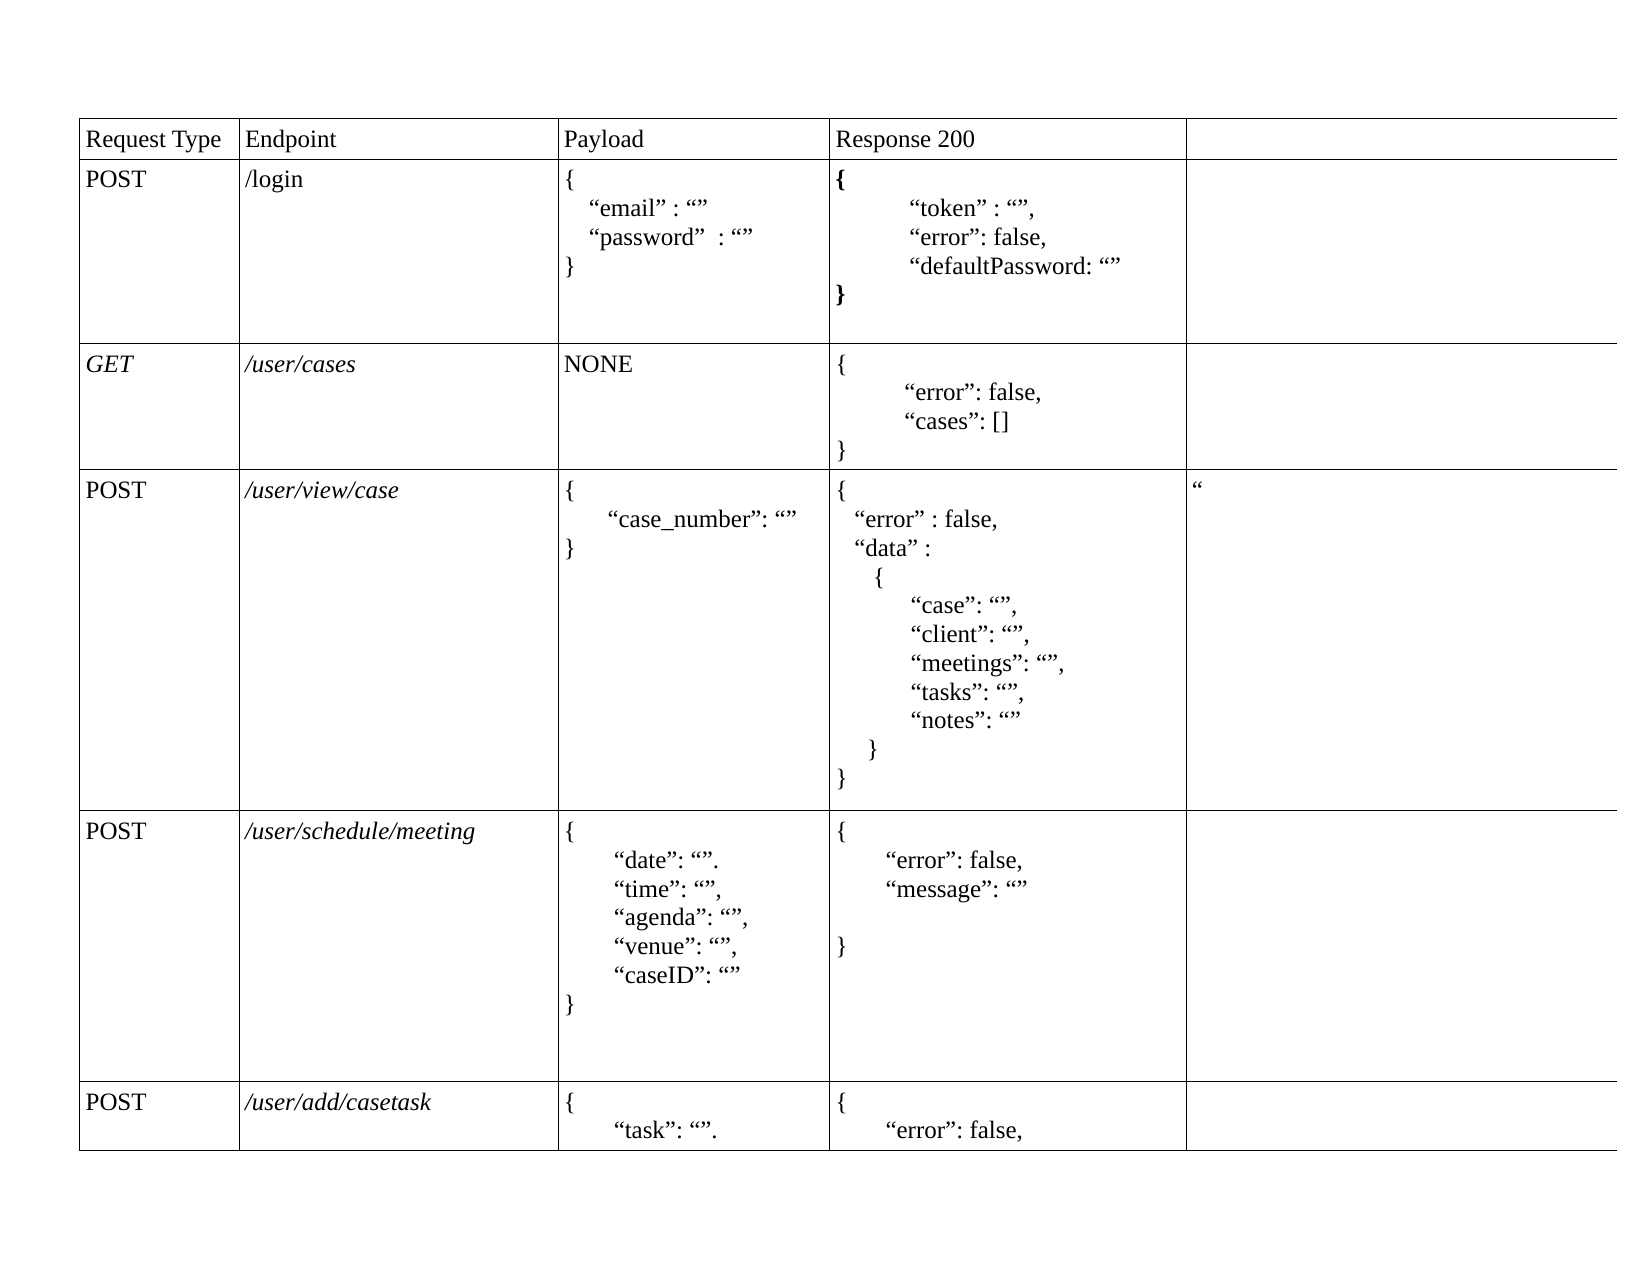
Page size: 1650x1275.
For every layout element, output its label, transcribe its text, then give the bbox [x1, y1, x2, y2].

table_cell { “date”: “”. “time”: “”, “agenda”: “”, “venue”: “”, “caseID”: “” } [559, 811, 829, 1081]
table_cell GET [80, 344, 239, 469]
table_header Endpoint [240, 119, 558, 158]
table_cell { “token” : “”, “error”: false, “defaultPassword: “” } [830, 160, 1186, 343]
table_cell { “case_number”: “” } [559, 470, 829, 810]
table_header [1187, 119, 1617, 158]
table_cell /user/cases [240, 344, 558, 469]
table_cell /login [240, 160, 558, 343]
table_cell [1187, 160, 1617, 343]
table_cell { “error”: false, [830, 1082, 1186, 1150]
table_cell [1187, 1082, 1617, 1150]
table_header Request Type [80, 119, 239, 158]
table_header Payload [559, 119, 829, 158]
table_header Response 200 [830, 119, 1186, 158]
table_cell POST [80, 1082, 239, 1150]
table_cell [1187, 811, 1617, 1081]
table_cell POST [80, 470, 239, 810]
table_cell [1187, 344, 1617, 469]
table_cell “ [1187, 470, 1617, 810]
table_cell { “task”: “”. [559, 1082, 829, 1150]
table_cell POST [80, 811, 239, 1081]
table_cell /user/add/casetask [240, 1082, 558, 1150]
table_cell /user/view/case [240, 470, 558, 810]
table_cell { “email” : “” “password” : “” } [559, 160, 829, 343]
table_cell { “error”: false, “cases”: [] } [830, 344, 1186, 469]
table_cell NONE [559, 344, 829, 469]
table_cell POST [80, 160, 239, 343]
table_cell { “error”: false, “message”: “” } [830, 811, 1186, 1081]
table_cell { “error” : false, “data” : { “case”: “”, “client”: “”, “meetings”: “”, “tasks”: “”, “notes”: “” } } [830, 470, 1186, 810]
table_cell /user/schedule/meeting [240, 811, 558, 1081]
